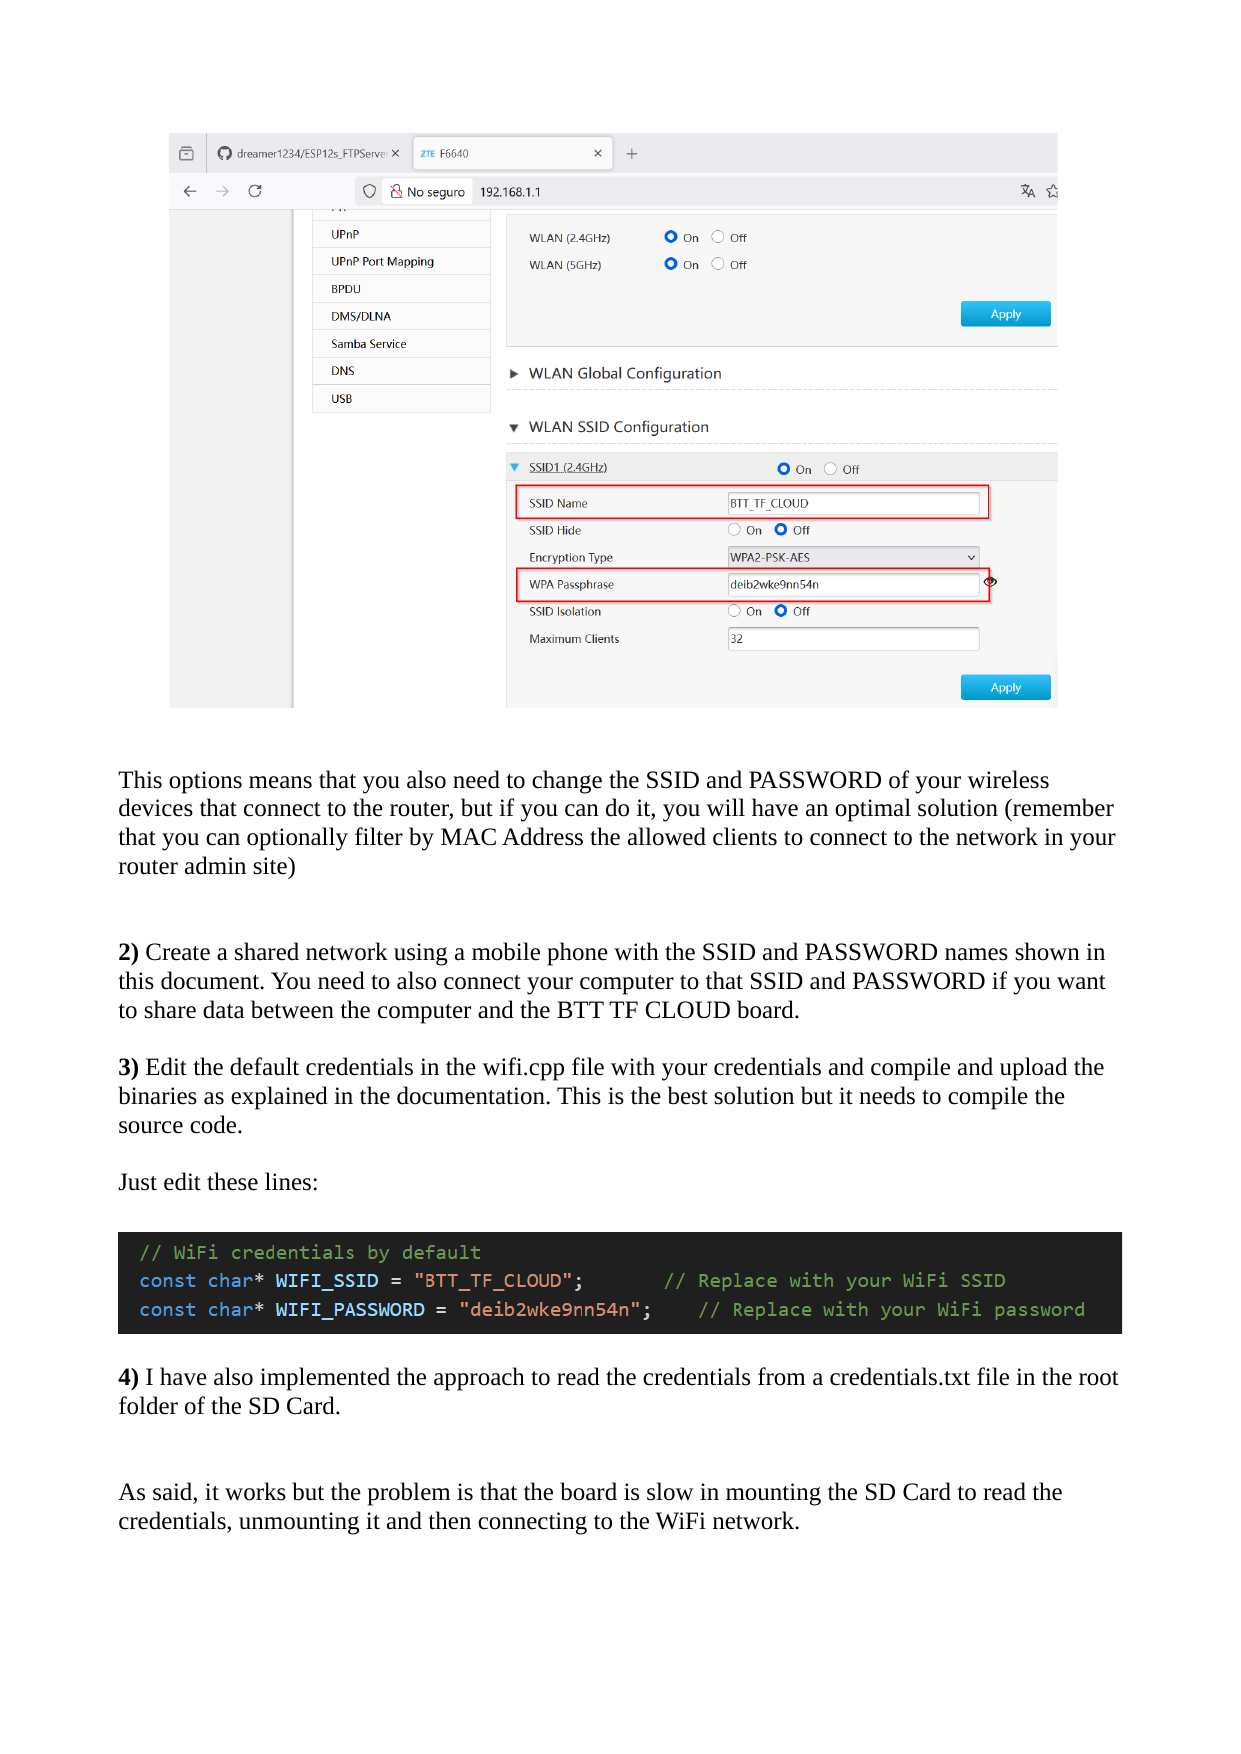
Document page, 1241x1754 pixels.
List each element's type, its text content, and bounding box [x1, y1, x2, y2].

text This options means that you also need to change the SSID and PASSWORD of your wireless devices that connect to the router, but if you can do it, you will have an optimal solution (remember that you can optionally filter by MAC Address the allowed clients to connect to the network in your router admin site) [118, 765, 1122, 880]
text Just edit these lines: [118, 1167, 1122, 1196]
text 2) Create a shared network using a mobile phone with the SSID and PASSWORD names shown in this document. You need to also connect your computer to that SSID and PASSWORD if you want to share data between the computer and the BTT TF CLOUD board. [118, 937, 1122, 1023]
picture [168, 133, 1058, 708]
text 4) I have also implemented the approach to read the credentials from a credentials.txt file in the root folder of the SD Card. [118, 1362, 1122, 1419]
text 3) Edit the default credentials in the wifi.cpp file with your credentials and compile and upload the binaries as explained in the documentation. This is the best solution but it needs to compile the source code. [118, 1052, 1122, 1138]
text As said, it works but the problem is that the board is slow in mounting the SD Card to read the credentials, unmounting it and then connecting to the WiFi network. [118, 1477, 1122, 1534]
picture [118, 1232, 1123, 1334]
